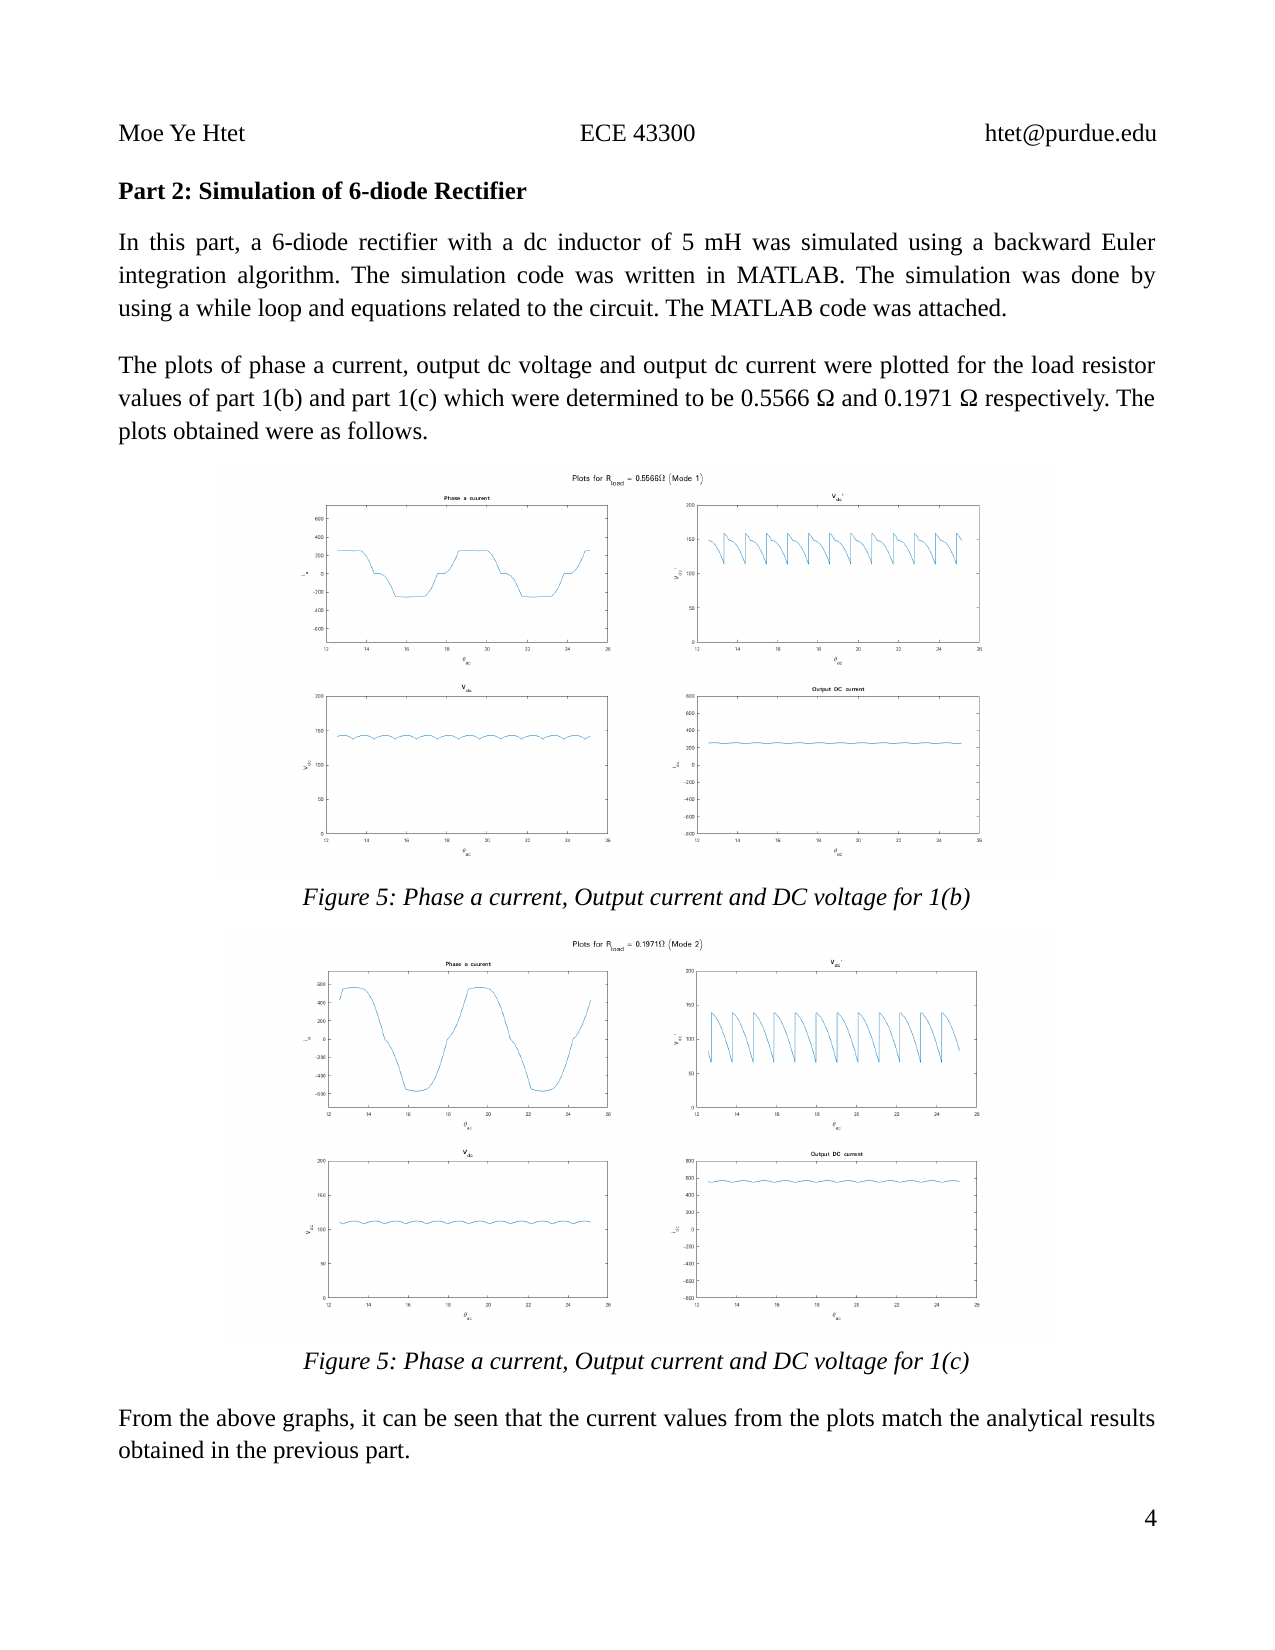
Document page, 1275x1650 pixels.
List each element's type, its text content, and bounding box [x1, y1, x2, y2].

picture [219, 927, 1056, 1342]
text Figure 5: Phase a current, Output current and DC voltage for 1(c) [118, 939, 1157, 1374]
picture [217, 461, 1059, 878]
text In this part, a 6-diode rectifier with a dc inductor of 5 mH was simulated using a backward Euler integration algorithm. The simulation code was written in MATLAB. The simulation was done by using a while loop and equations related to the circuit. The MATLAB code was attached. [118, 227, 1157, 322]
text Figure 5: Phase a current, Output current and DC voltage for 1(b) [118, 473, 1157, 911]
text The plots of phase a current, output dc voltage and output dc current were plotted for the load resistor values of part 1(b) and part 1(c) which were determined to be 0.5566 Ω and 0.1971 Ω respectively. The plots obtained were as follows. [118, 350, 1157, 445]
text From the above graphs, it can be seen that the current values from the plots match the analytical results obtained in the previous part. [118, 1403, 1157, 1464]
text Part 2: Simulation of 6-diode Rectifier [118, 176, 1157, 205]
